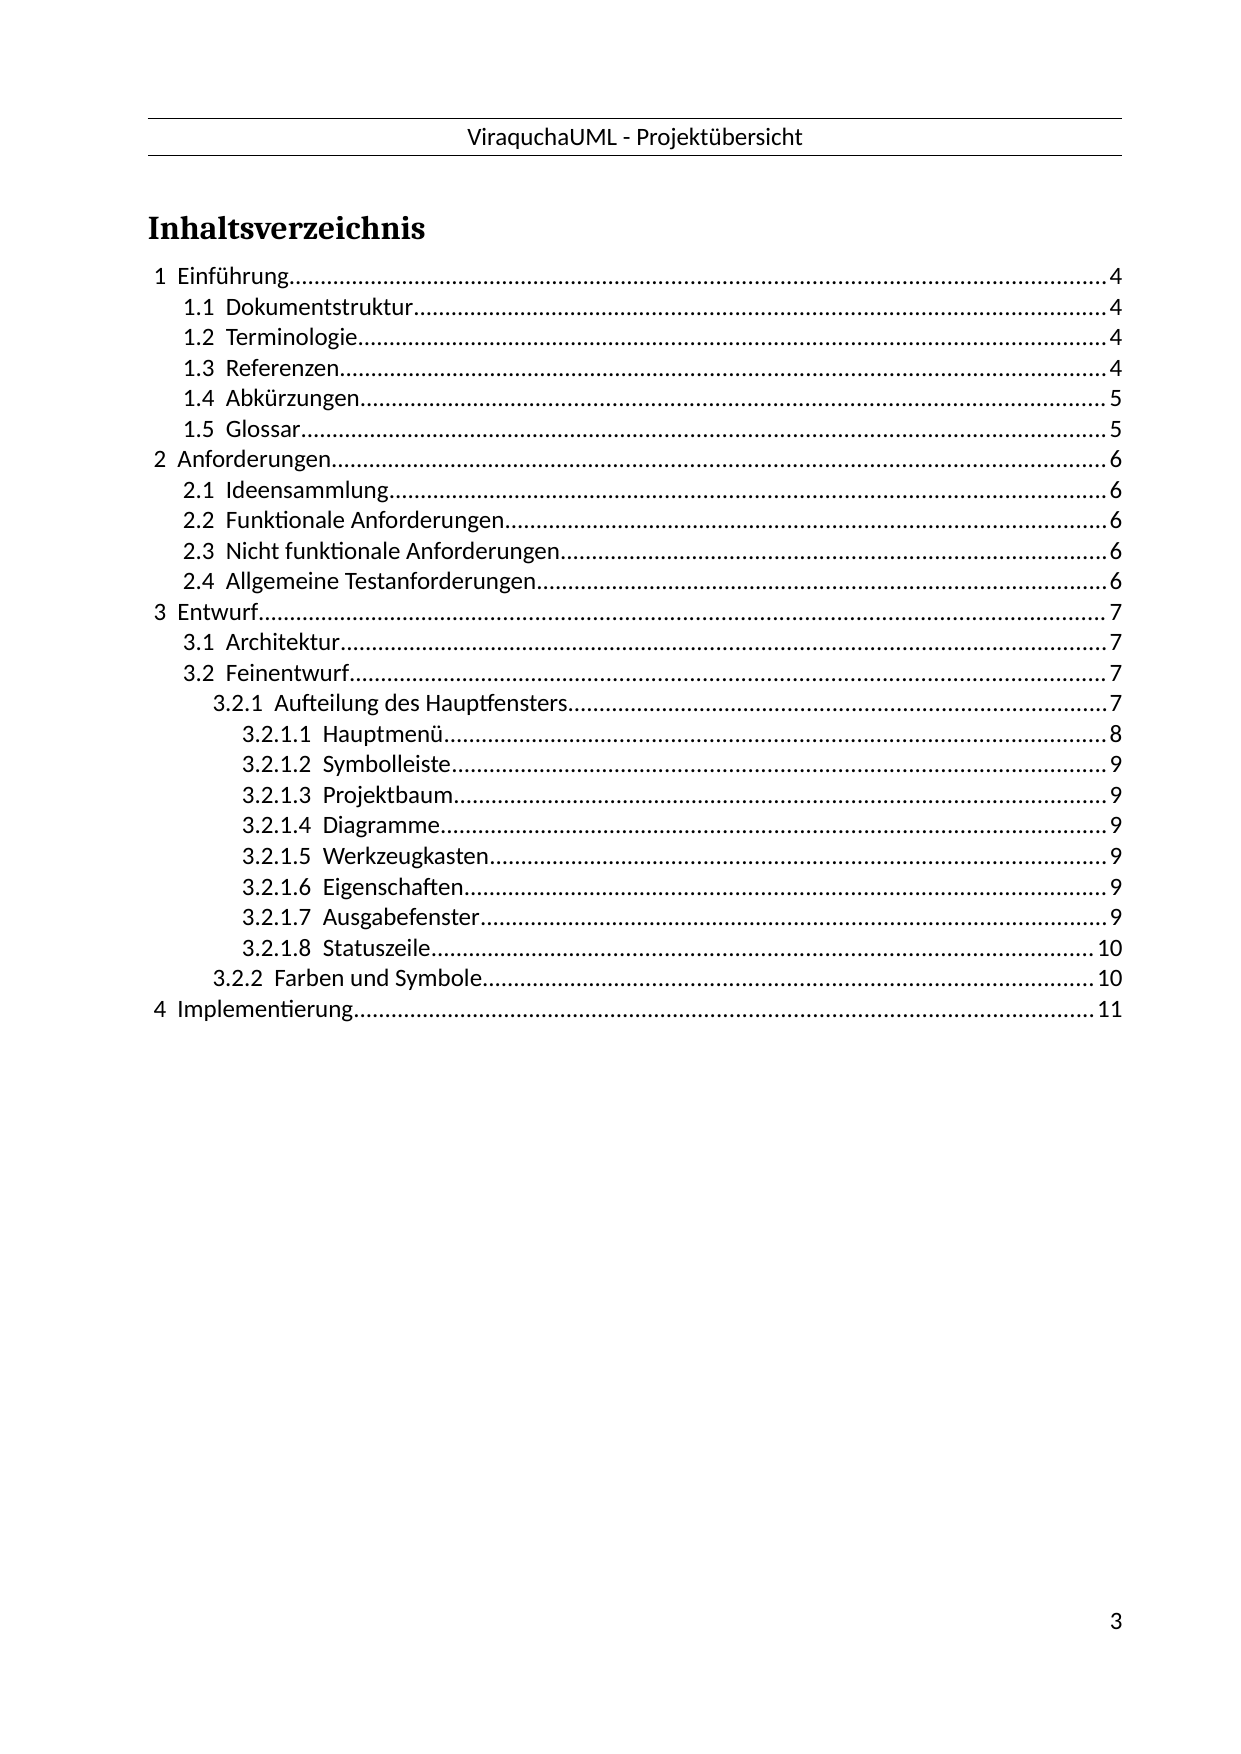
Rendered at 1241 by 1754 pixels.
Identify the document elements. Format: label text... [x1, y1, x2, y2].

text 3.2 Feinentwurf 7 [177, 657, 1122, 687]
text 3.2.1.8 Statuszeile 10 [236, 932, 1122, 962]
text 3.2.1.6 Eigenschaften 9 [236, 871, 1122, 901]
text 3.2.2 Farben und Symbole 10 [207, 962, 1122, 993]
text 3.2.1.4 Diagramme 9 [236, 809, 1122, 840]
text 1.4 Abkürzungen 5 [177, 382, 1122, 413]
text 2.2 Funktionale Anforderungen 6 [177, 504, 1122, 535]
text 3.2.1.1 Hauptmenü 8 [236, 718, 1122, 748]
text 1 Einführung 4 [148, 260, 1122, 291]
text 1.2 Terminologie 4 [177, 321, 1122, 352]
text 4 Implementierung 11 [148, 993, 1122, 1023]
subtitle Inhaltsverzeichnis [148, 209, 1122, 248]
text 3.2.1 Aufteilung des Hauptfensters 7 [207, 687, 1122, 718]
text 1.5 Glossar 5 [177, 413, 1122, 443]
text 3.2.1.7 Ausgabefenster 9 [236, 901, 1122, 932]
text 2 Anforderungen 6 [148, 443, 1122, 474]
text 3.2.1.2 Symbolleiste 9 [236, 748, 1122, 779]
text 3.1 Architektur 7 [177, 626, 1122, 657]
text 2.4 Allgemeine Testanforderungen 6 [177, 565, 1122, 596]
text 2.3 Nicht funktionale Anforderungen 6 [177, 535, 1122, 565]
text 1.3 Referenzen 4 [177, 352, 1122, 382]
text 3 Entwurf 7 [148, 596, 1122, 626]
text 1.1 Dokumentstruktur 4 [177, 291, 1122, 321]
text 3.2.1.3 Projektbaum 9 [236, 779, 1122, 809]
text 2.1 Ideensammlung 6 [177, 474, 1122, 504]
text 3.2.1.5 Werkzeugkasten 9 [236, 840, 1122, 871]
